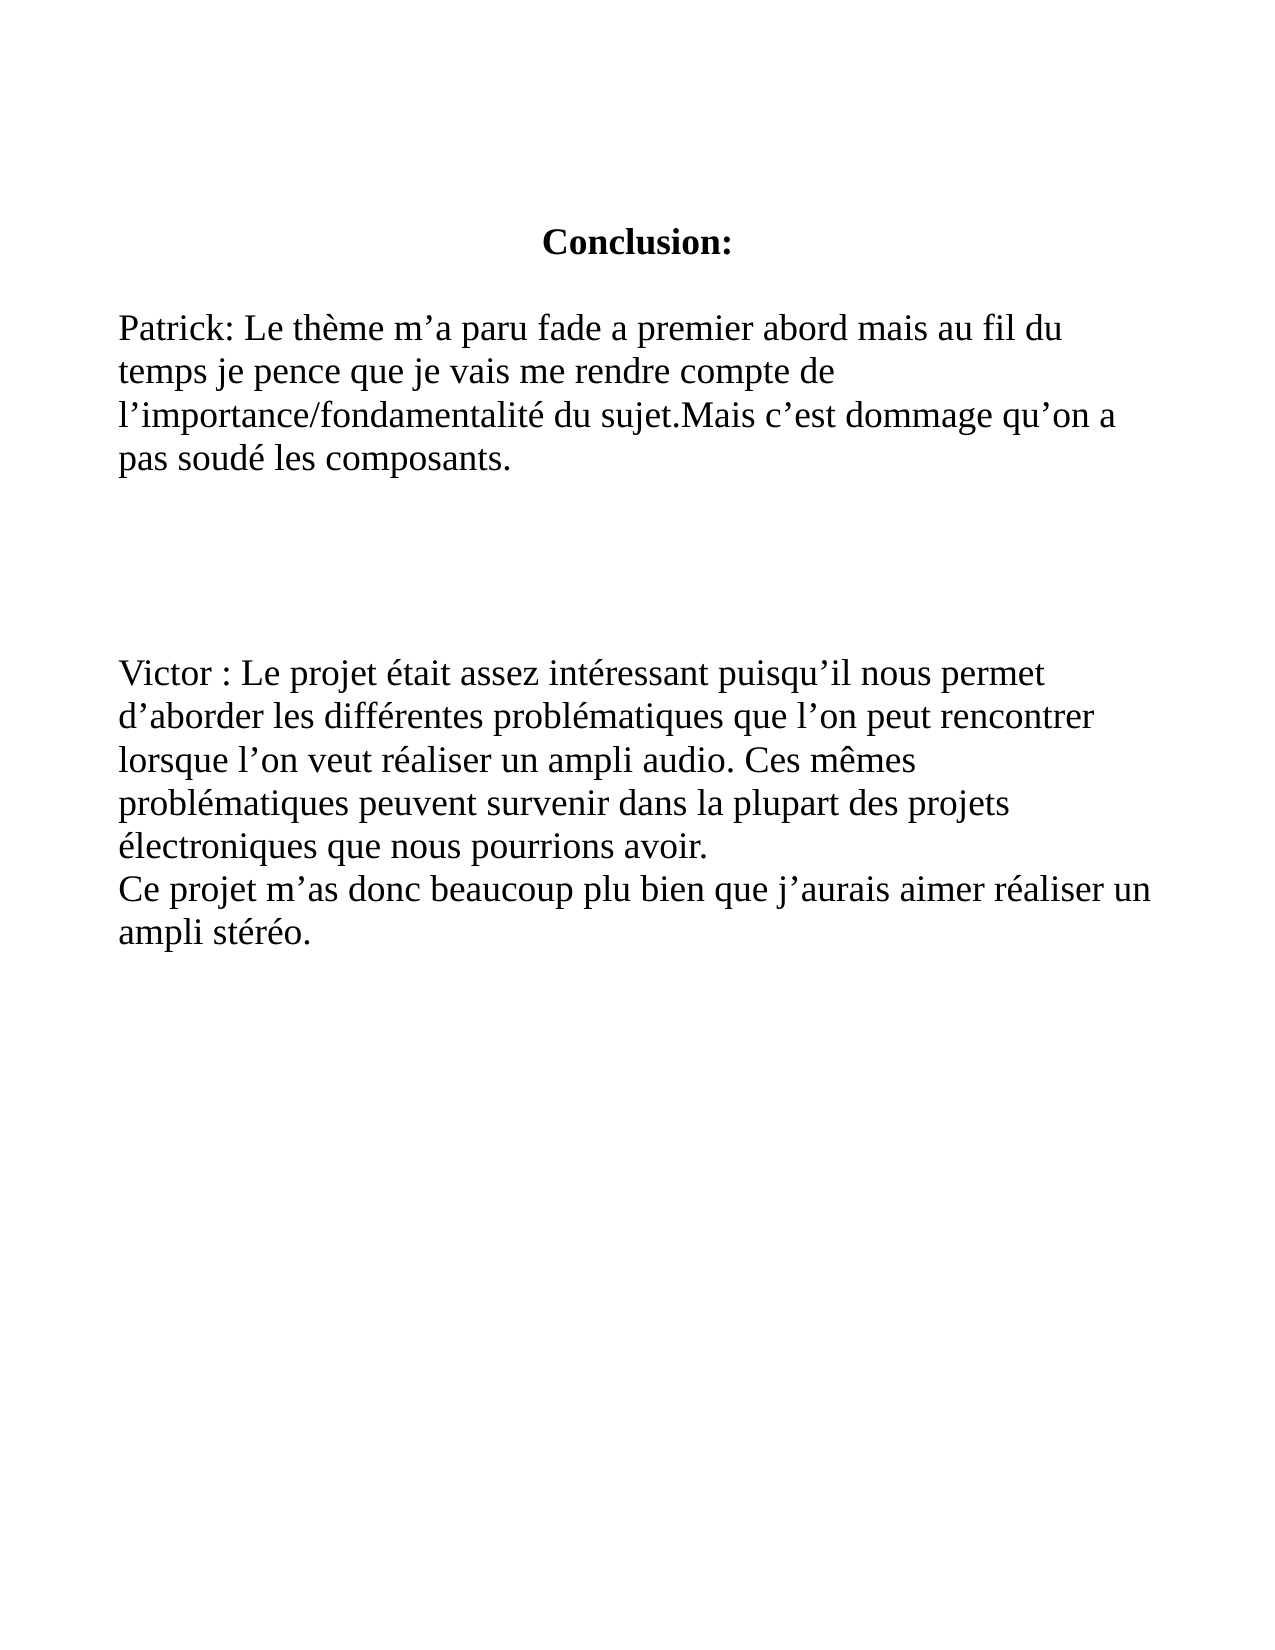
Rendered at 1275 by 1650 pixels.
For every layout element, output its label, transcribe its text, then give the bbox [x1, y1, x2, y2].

text Ce projet m’as donc beaucoup plu bien que j’aurais aimer réaliser un ampli stéréo. [118, 866, 1157, 953]
text Patrick: Le thème m’a paru fade a premier abord mais au fil du temps je pence que je vais me rendre compte de l’importance/fondamentalité du sujet.Mais c’est dommage qu’on a pas soudé les composants. [118, 306, 1157, 478]
text Victor : Le projet était assez intéressant puisqu’il nous permet d’aborder les différentes problématiques que l’on peut rencontrer lorsque l’on veut réaliser un ampli audio. Ces mêmes problématiques peuvent survenir dans la plupart des projets électroniques que nous pourrions avoir. [118, 651, 1157, 866]
text Conclusion: [118, 219, 1157, 263]
